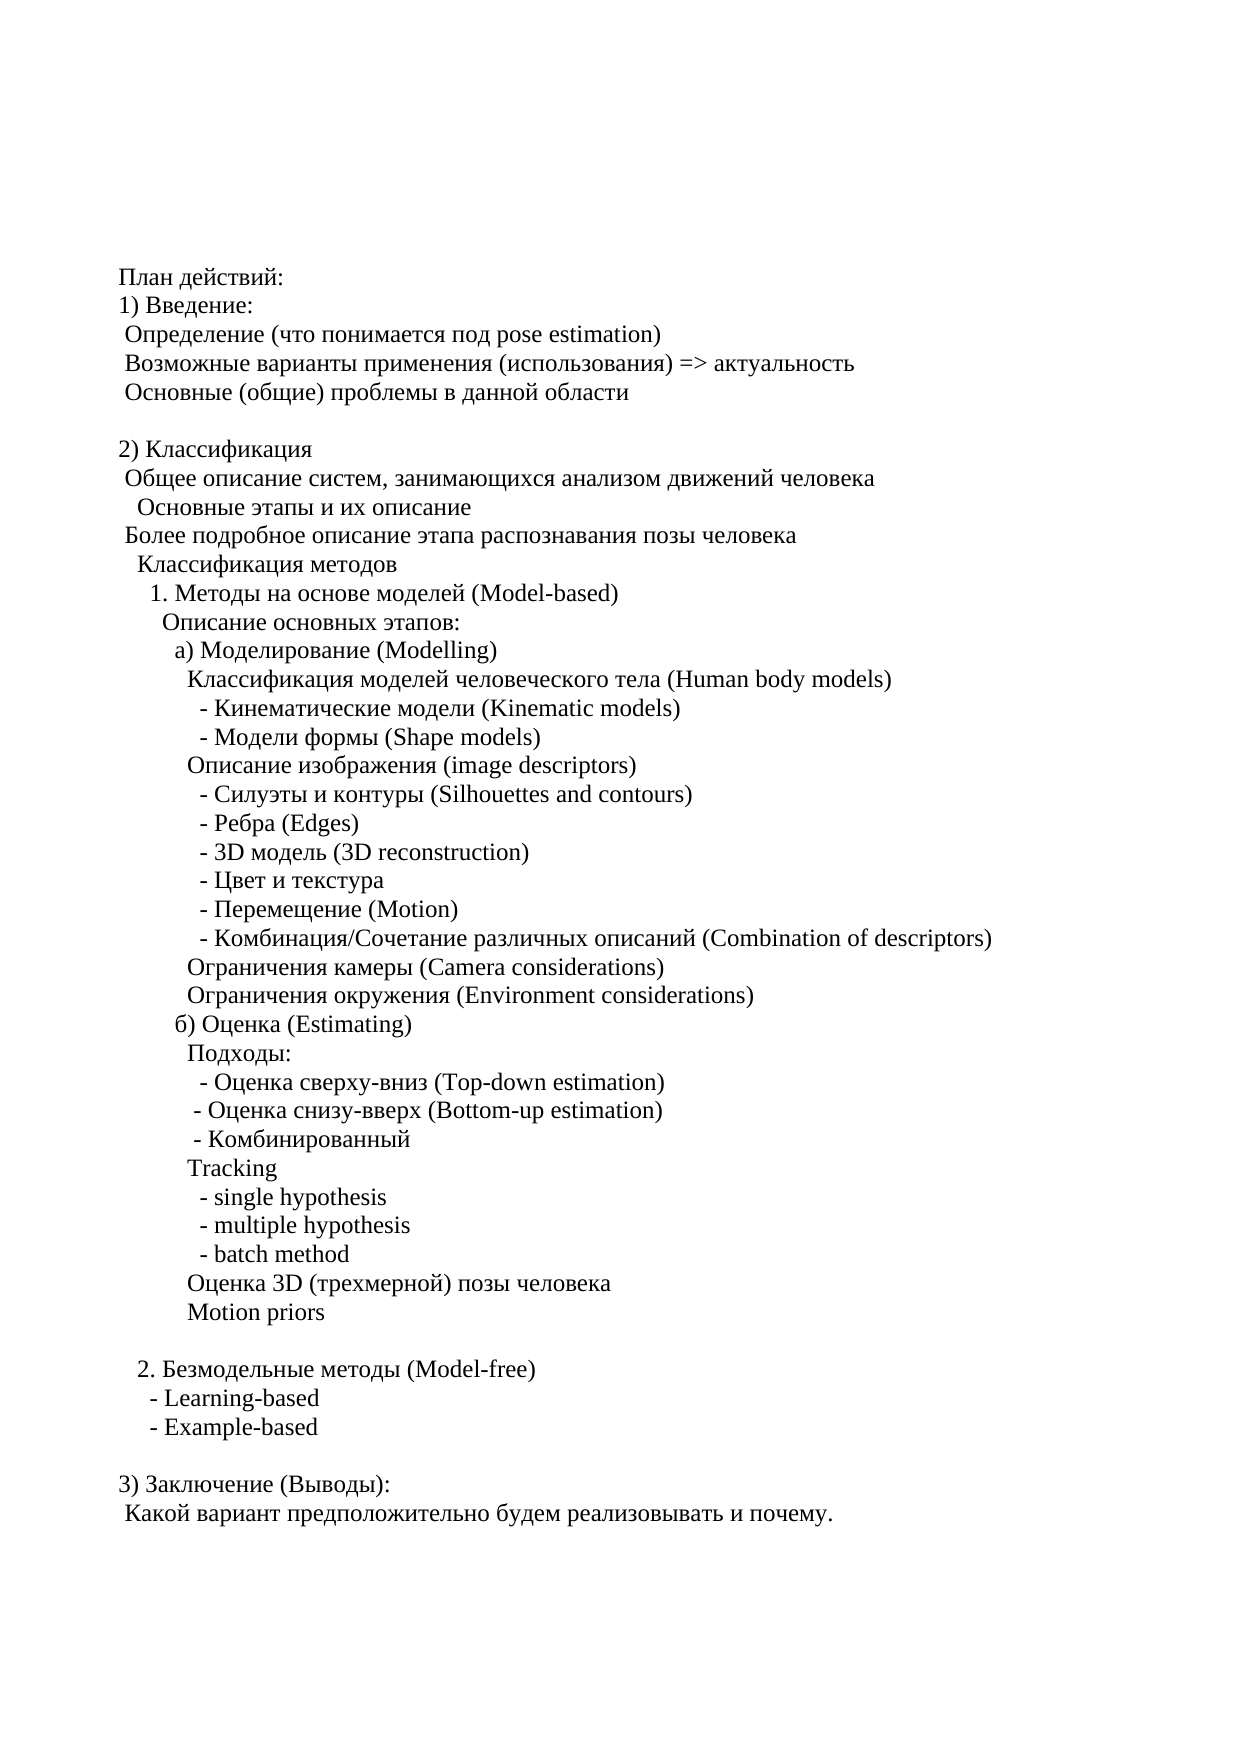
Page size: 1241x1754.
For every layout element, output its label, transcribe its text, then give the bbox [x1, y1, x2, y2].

text Подходы: [118, 1038, 1122, 1067]
text - Кинематические модели (Kinematic models) [118, 693, 1122, 722]
text Ограничения камеры (Camera considerations) [118, 952, 1122, 981]
text Возможные варианты применения (использования) => актуальность [118, 348, 1122, 377]
text Описание изображения (image descriptors) [118, 751, 1122, 779]
text Определение (что понимается под pose estimation) [118, 319, 1122, 348]
text - batch method [118, 1239, 1122, 1268]
text 1) Введение: [118, 291, 1122, 319]
text Классификация методов [118, 549, 1122, 578]
text - Оценка снизу-вверх (Bottom-up estimation) [118, 1096, 1122, 1124]
text - Оценка сверху-вниз (Top-down estimation) [118, 1067, 1122, 1096]
text - single hypothesis [118, 1182, 1122, 1211]
text Описание основных этапов: [118, 607, 1122, 636]
text Общее описание систем, занимающихся анализом движений человека [118, 463, 1122, 492]
text Основные этапы и их описание [118, 492, 1122, 521]
text - Цвет и текстура [118, 866, 1122, 894]
text - multiple hypothesis [118, 1211, 1122, 1239]
text - Комбинированный [118, 1124, 1122, 1153]
text Какой вариант предположительно будем реализовывать и почему. [118, 1498, 1122, 1527]
text 2. Безмодельные методы (Model-free) [118, 1354, 1122, 1383]
text - Модели формы (Shape models) [118, 722, 1122, 751]
text - Ребра (Edges) [118, 808, 1122, 837]
text 1. Методы на основе моделей (Model-based) [118, 578, 1122, 607]
text План действий: [118, 262, 1122, 291]
text - Example-based [118, 1412, 1122, 1441]
text Более подробное описание этапа распознавания позы человека [118, 521, 1122, 549]
text - 3D модель (3D reconstruction) [118, 837, 1122, 866]
text Motion priors [118, 1297, 1122, 1326]
text - Комбинация/Сочетание различных описаний (Combination of descriptors) [118, 923, 1122, 952]
text 2) Классификация [118, 434, 1122, 463]
text Классификация моделей человеческого тела (Human body models) [118, 664, 1122, 693]
text - Перемещение (Motion) [118, 894, 1122, 923]
text - Learning-based [118, 1383, 1122, 1412]
text Ограничения окружения (Environment considerations) [118, 981, 1122, 1009]
text - Силуэты и контуры (Silhouettes and contours) [118, 779, 1122, 808]
text 3) Заключение (Выводы): [118, 1469, 1122, 1498]
text Tracking [118, 1153, 1122, 1182]
text Оценка 3D (трехмерной) позы человека [118, 1268, 1122, 1297]
text б) Оценка (Estimating) [118, 1009, 1122, 1038]
text а) Моделирование (Modelling) [118, 636, 1122, 664]
text Основные (общие) проблемы в данной области [118, 377, 1122, 406]
